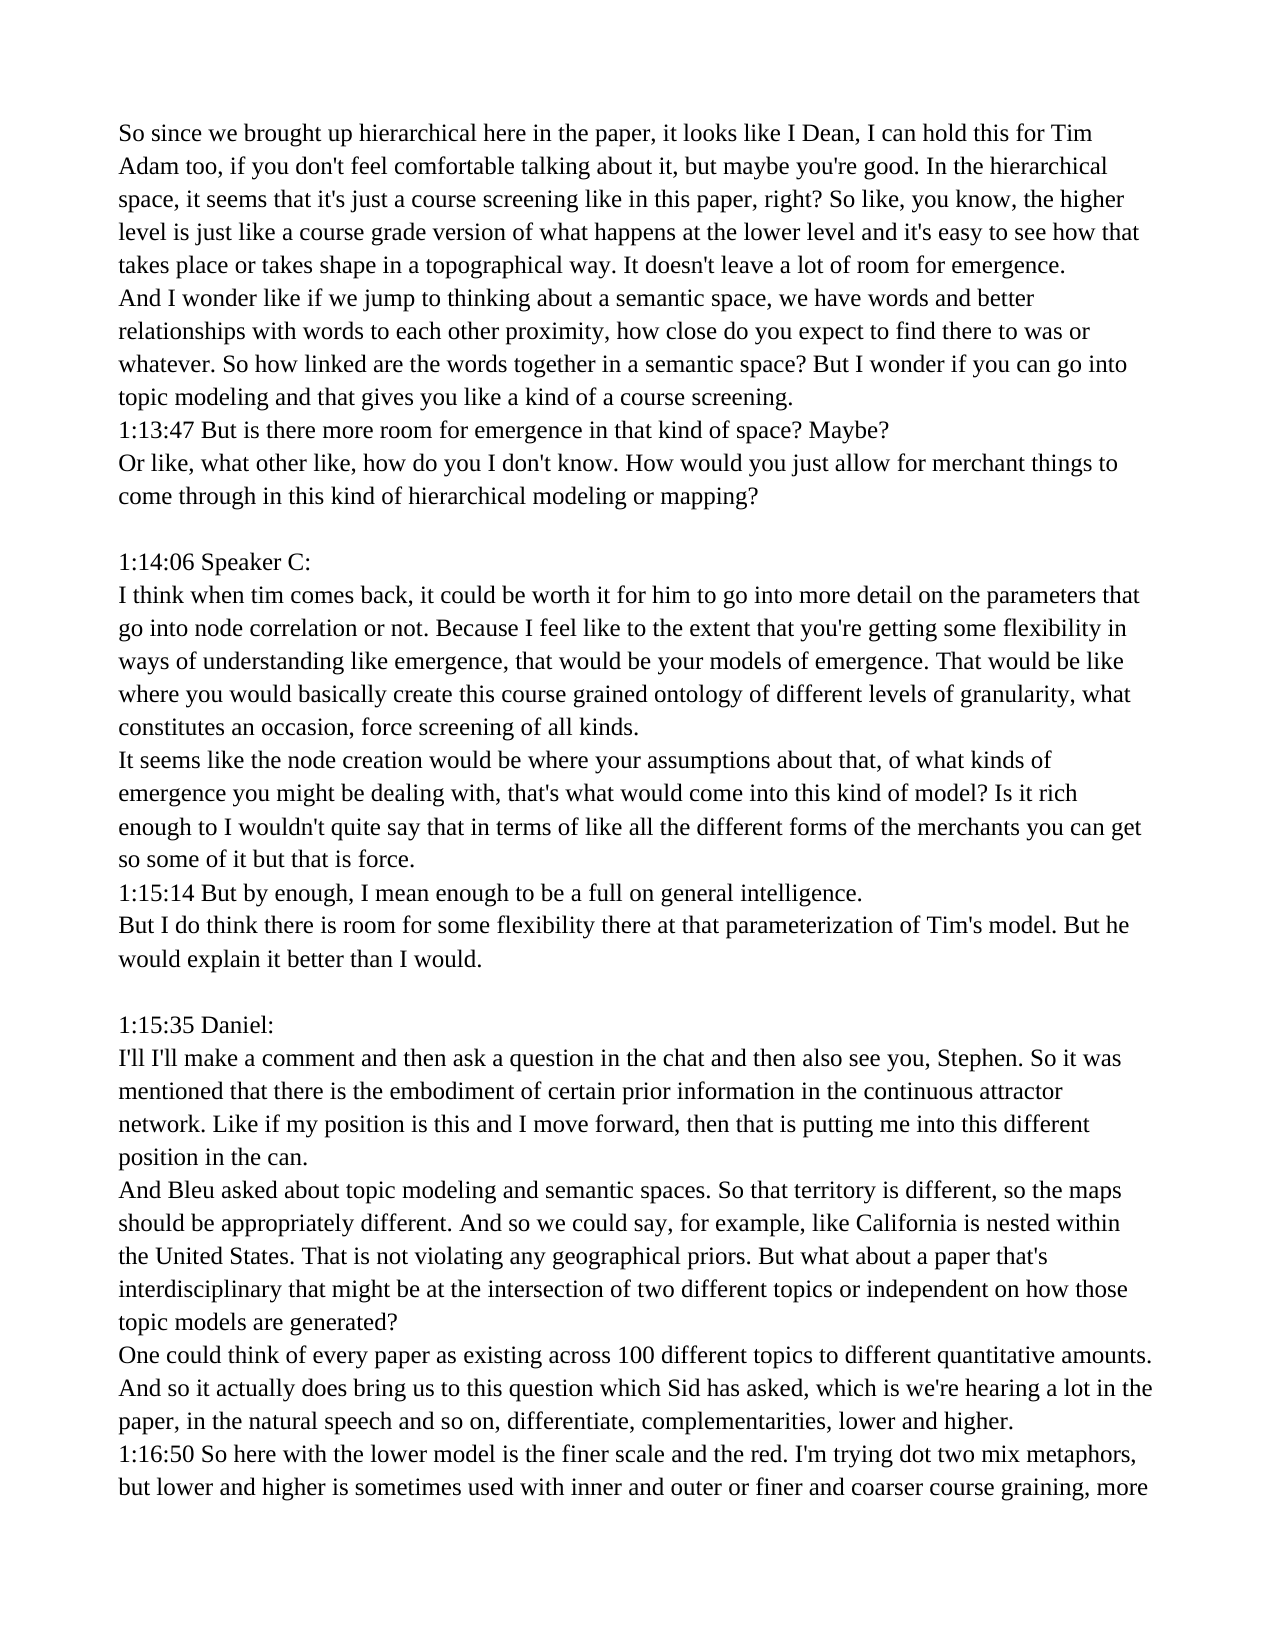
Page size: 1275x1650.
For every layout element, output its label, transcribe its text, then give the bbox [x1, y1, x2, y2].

text I think when tim comes back, it could be worth it for him to go into more detail on the parameters that go into node correlation or not. Because I feel like to the extent that you're getting some flexibility in ways of understanding like emergence, that would be your models of emergence. That would be like where you would basically create this course grained ontology of different levels of granularity, what constitutes an occasion, force screening of all kinds. [118, 580, 1157, 741]
text So since we brought up hierarchical here in the paper, it looks like I Dean, I can hold this for Tim Adam too, if you don't feel comfortable talking about it, but maybe you're good. In the hierarchical space, it seems that it's just a course screening like in this paper, right? So like, you know, the higher level is just like a course grade version of what happens at the lower level and it's easy to see how that takes place or takes shape in a topographical way. It doesn't leave a lot of room for emergence. [118, 118, 1157, 279]
text And I wonder like if we jump to thinking about a semantic space, we have words and better relationships with words to each other proximity, how close do you expect to find there to was or whatever. So how linked are the words together in a semantic space? But I wonder if you can go into topic modeling and that gives you like a kind of a course screening. [118, 283, 1157, 411]
text And Bleu asked about topic modeling and semantic spaces. So that territory is different, so the maps should be appropriately different. And so we could say, for example, like California is nested within the United States. That is not violating any geographical priors. But what about a paper that's interdisciplinary that might be at the intersection of two different topics or independent on how those topic models are generated? [118, 1175, 1157, 1336]
text 1:15:35 Daniel: [118, 1010, 1157, 1038]
text One could think of every paper as existing across 100 different topics to different quantitative amounts. And so it actually does bring us to this question which Sid has asked, which is we're hearing a lot in the paper, in the natural speech and so on, differentiate, complementarities, lower and higher. [118, 1340, 1157, 1435]
text 1:15:14 But by enough, I mean enough to be a full on general intelligence. [118, 878, 1157, 906]
text 1:13:47 But is there more room for emergence in that kind of space? Maybe? [118, 415, 1157, 444]
text 1:16:50 So here with the lower model is the finer scale and the red. I'm trying dot two mix metaphors, but lower and higher is sometimes used with inner and outer or finer and coarser course graining, more [118, 1439, 1157, 1501]
text 1:14:06 Speaker C: [118, 547, 1157, 576]
text I'll I'll make a comment and then ask a question in the chat and then also see you, Stephen. So it was mentioned that there is the embodiment of certain prior information in the continuous attractor network. Like if my position is this and I move forward, then that is putting me into this different position in the can. [118, 1043, 1157, 1171]
text It seems like the node creation would be where your assumptions about that, of what kinds of emergence you might be dealing with, that's what would come into this kind of model? Is it rich enough to I wouldn't quite say that in terms of like all the different forms of the merchants you can get so some of it but that is force. [118, 746, 1157, 873]
text But I do think there is room for some flexibility there at that parameterization of Tim's model. But he would explain it better than I would. [118, 911, 1157, 972]
text Or like, what other like, how do you I don't know. How would you just allow for merchant things to come through in this kind of hierarchical modeling or mapping? [118, 448, 1157, 510]
